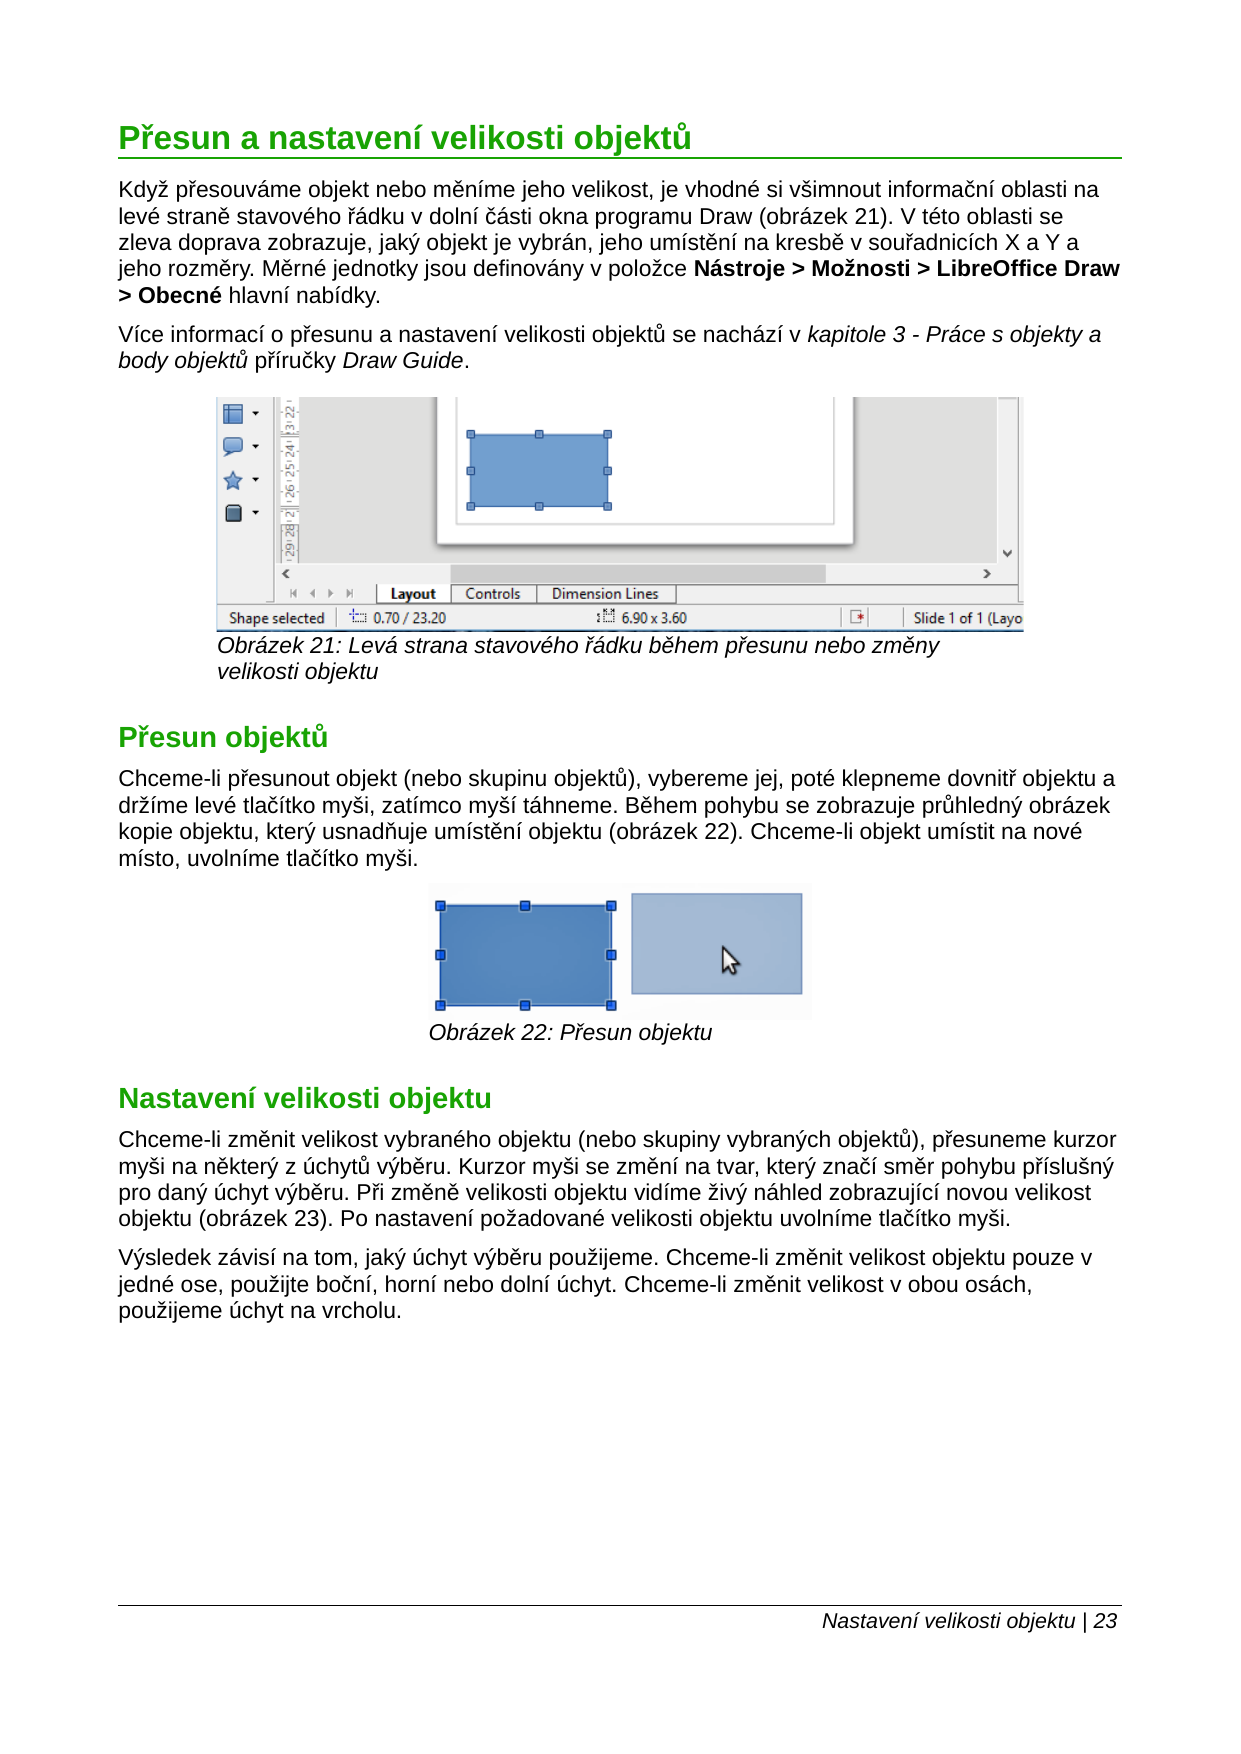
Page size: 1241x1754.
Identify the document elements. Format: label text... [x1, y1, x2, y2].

picture [216, 397, 1024, 632]
picture [428, 883, 813, 1020]
text Když přesouváme objekt nebo měníme jeho velikost, je vhodné si všimnout informační oblasti na levé straně stavového řádku v dolní části okna programu Draw (obrázek 21). V této oblasti se zleva doprava zobrazuje, jaký objekt je vybrán, jeho umístění na kresbě v souřadnicích X a Y a jeho rozměry. Měrné jednotky jsou definovány v položce Nástroje > Možnosti > LibreOffice Draw > Obecné hlavní nabídky. [118, 176, 1122, 308]
text Obrázek 21: Levá strana stavového řádku během přesunu nebo změny velikosti objektu [217, 632, 1023, 684]
text Obrázek 22: Přesun objektu [428, 1020, 812, 1046]
subtitle Nastavení velikosti objektu [118, 1081, 1122, 1114]
subtitle Přesun objektů [118, 720, 1122, 754]
text Výsledek závisí na tom, jaký úchyt výběru použijeme. Chceme-li změnit velikost objektu pouze v jedné ose, použijte boční, horní nebo dolní úchyt. Chceme-li změnit velikost v obou osách, použijeme úchyt na vrcholu. [118, 1244, 1122, 1323]
text Více informací o přesunu a nastavení velikosti objektů se nachází v kapitole 3 - Práce s objekty a body objektů příručky Draw Guide. [118, 321, 1122, 373]
subtitle Přesun a nastavení velikosti objektů [118, 118, 1122, 157]
text Chceme-li přesunout objekt (nebo skupinu objektů), vybereme jej, poté klepneme dovnitř objektu a držíme levé tlačítko myši, zatímco myší táhneme. Během pohybu se zobrazuje průhledný obrázek kopie objektu, který usnadňuje umístění objektu (obrázek 22). Chceme-li objekt umístit na nové místo, uvolníme tlačítko myši. [118, 765, 1122, 871]
text Chceme-li změnit velikost vybraného objektu (nebo skupiny vybraných objektů), přesuneme kurzor myši na některý z úchytů výběru. Kurzor myši se změní na tvar, který značí směr pohybu příslušný pro daný úchyt výběru. Při změně velikosti objektu vidíme živý náhled zobrazující novou velikost objektu (obrázek 23). Po nastavení požadované velikosti objektu uvolníme tlačítko myši. [118, 1126, 1122, 1232]
